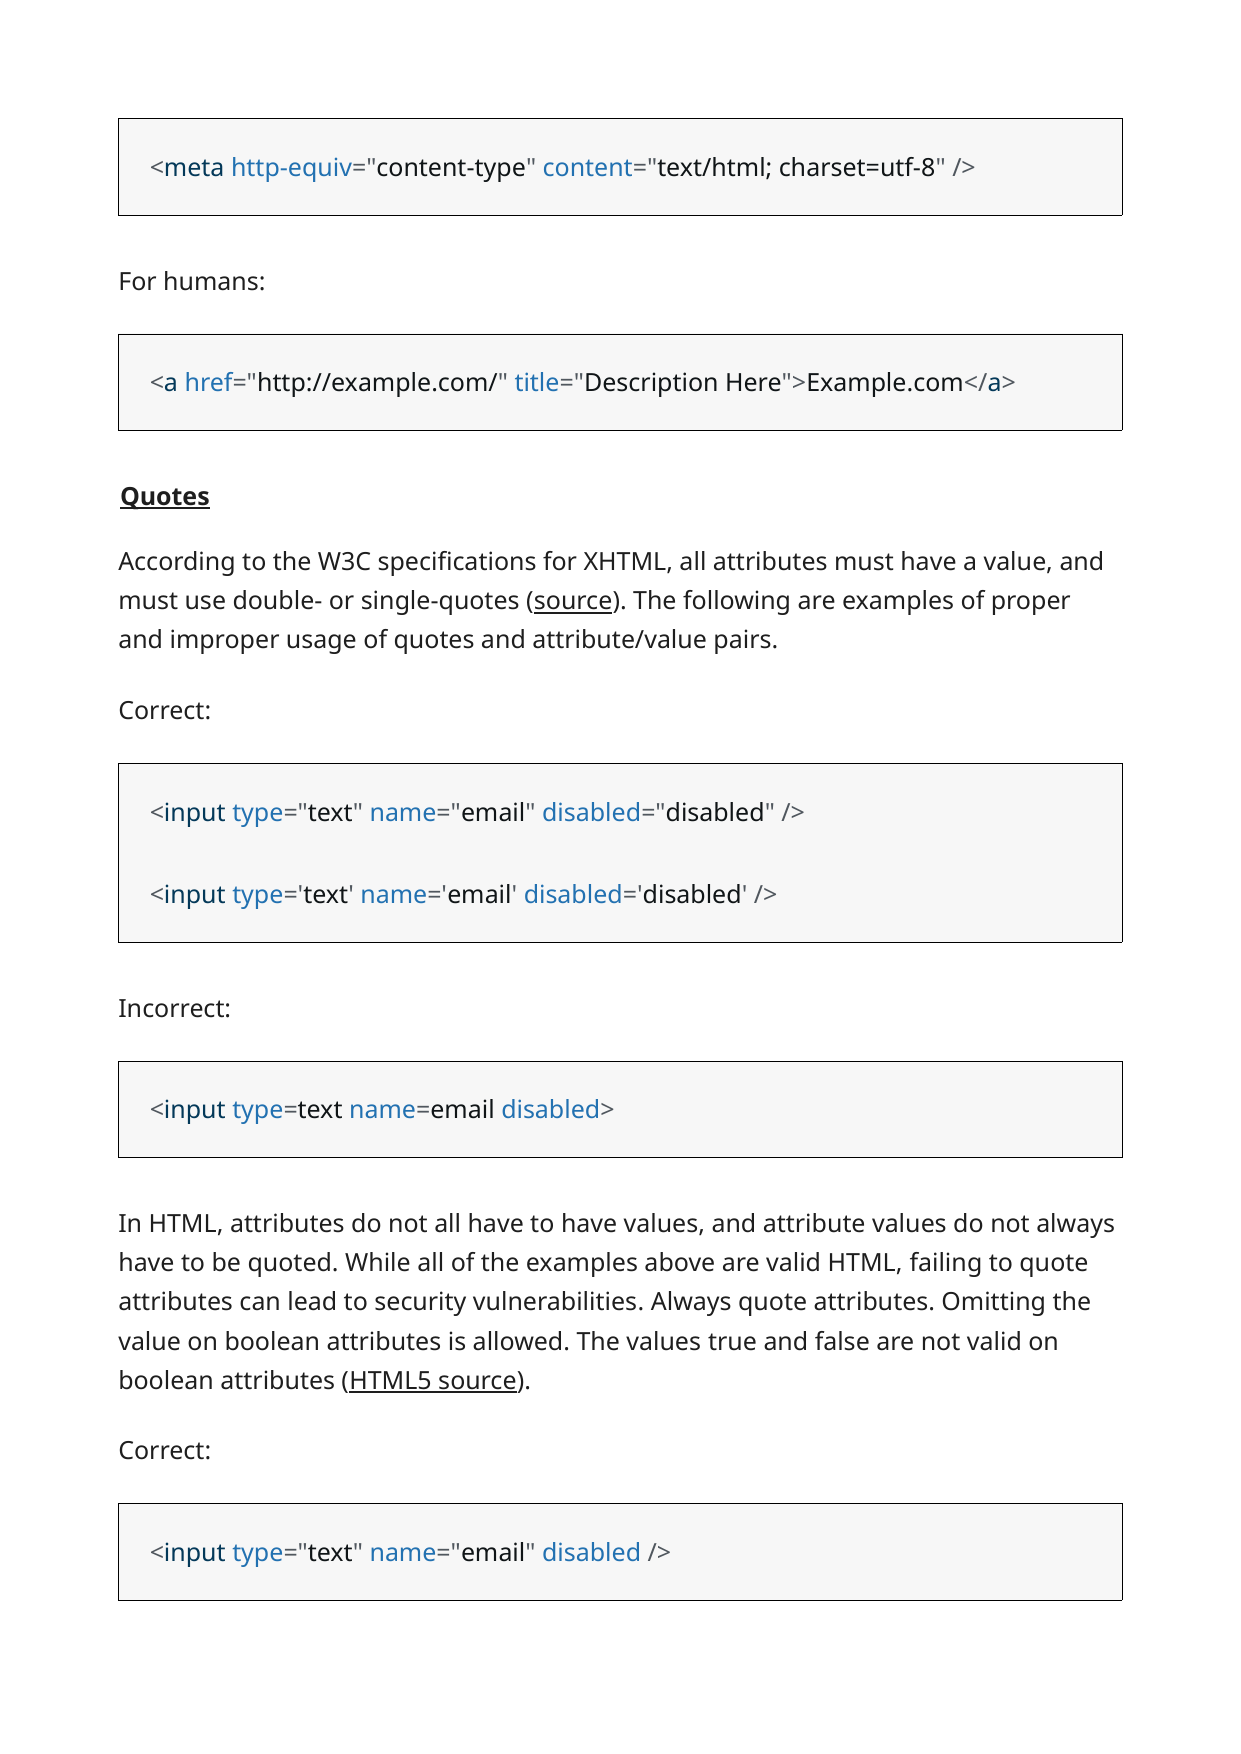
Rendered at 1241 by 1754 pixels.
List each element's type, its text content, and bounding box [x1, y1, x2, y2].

text In HTML, attributes do not all have to have values, and attribute values do not always have to be quoted. While all of the examples above are valid HTML, failing to quote attributes can lead to security vulnerabilities. Always quote attributes. Omitting the value on boolean attributes is allowed. The values true and false are not valid on boolean attributes (HTML5 source). [118, 1206, 1122, 1396]
text <input type="text" name="email" disabled="disabled" /> [119, 764, 1122, 828]
text Correct: [118, 1433, 1122, 1467]
subtitle Quotes [118, 478, 1122, 513]
text Correct: [118, 693, 1122, 727]
text Incorrect: [118, 990, 1122, 1024]
text <input type='text' name='email' disabled='disabled' /> [119, 845, 1122, 942]
text <a href="http://example.com/" title="Description Here">Example.com</a> [119, 335, 1122, 430]
text According to the W3C specifications for XHTML, all attributes must have a value, and must use double- or single-quotes (source). The following are examples of proper and improper usage of quotes and attribute/value pairs. [118, 544, 1122, 656]
text <input type=text name=email disabled> [119, 1062, 1122, 1157]
text For humans: [118, 263, 1122, 297]
text <meta http-equiv="content-type" content="text/html; charset=utf-8" /> [119, 119, 1122, 215]
text <input type="text" name="email" disabled /> [119, 1504, 1122, 1600]
